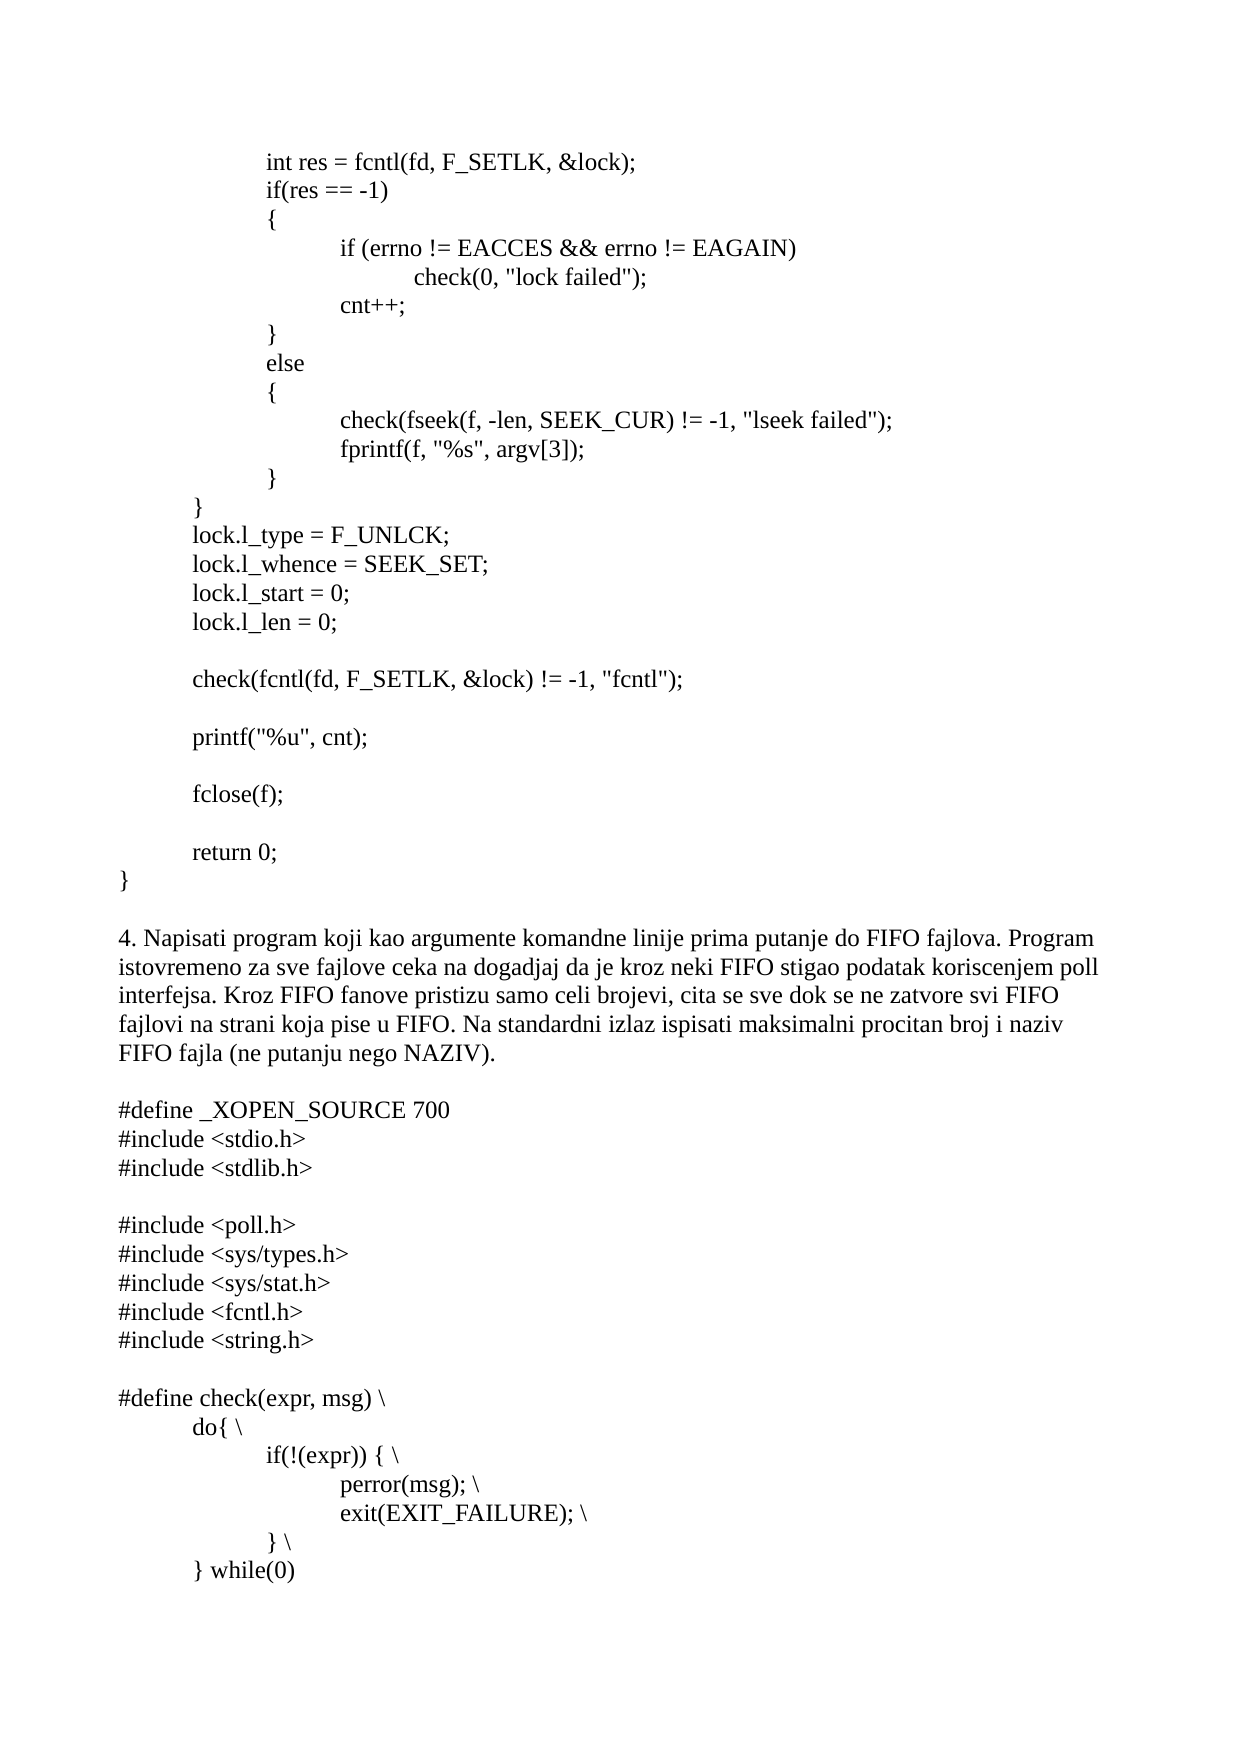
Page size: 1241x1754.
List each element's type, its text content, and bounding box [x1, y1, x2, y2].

text cnt++; [118, 291, 1122, 319]
text if (errno != EACCES && errno != EAGAIN) [118, 233, 1122, 262]
text } \ [118, 1527, 1122, 1556]
text #define check(expr, msg) \ [118, 1383, 1122, 1412]
text return 0; [118, 837, 1122, 866]
text lock.l_whence = SEEK_SET; [118, 549, 1122, 578]
text #include <sys/types.h> [118, 1239, 1122, 1268]
text #include <fcntl.h> [118, 1297, 1122, 1326]
text if(!(expr)) { \ [118, 1441, 1122, 1469]
text else [118, 348, 1122, 377]
text { [118, 204, 1122, 233]
text #include <sys/stat.h> [118, 1268, 1122, 1297]
text exit(EXIT_FAILURE); \ [118, 1498, 1122, 1527]
text } while(0) [118, 1556, 1122, 1584]
text check(fcntl(fd, F_SETLK, &lock) != -1, "fcntl"); [118, 664, 1122, 693]
text } [118, 463, 1122, 492]
text if(res == -1) [118, 176, 1122, 204]
text #include <stdio.h> [118, 1124, 1122, 1153]
text } [118, 866, 1122, 894]
text #include <poll.h> [118, 1211, 1122, 1239]
text } [118, 319, 1122, 348]
text do{ \ [118, 1412, 1122, 1441]
text lock.l_type = F_UNLCK; [118, 521, 1122, 549]
text #define _XOPEN_SOURCE 700 [118, 1096, 1122, 1124]
text } [118, 492, 1122, 521]
text check(fseek(f, -len, SEEK_CUR) != -1, "lseek failed"); [118, 406, 1122, 434]
text check(0, "lock failed"); [118, 262, 1122, 291]
text lock.l_len = 0; [118, 607, 1122, 636]
text int res = fcntl(fd, F_SETLK, &lock); [118, 147, 1122, 176]
text 4. Napisati program koji kao argumente komandne linije prima putanje do FIFO fajlova. Program istovremeno za sve fajlove ceka na dogadjaj da je kroz neki FIFO stigao podatak koriscenjem poll interfejsa. Kroz FIFO fanove pristizu samo celi brojevi, cita se sve dok se ne zatvore svi FIFO fajlovi na strani koja pise u FIFO. Na standardni izlaz ispisati maksimalni procitan broj i naziv FIFO fajla (ne putanju nego NAZIV). [118, 923, 1122, 1067]
text #include <stdlib.h> [118, 1153, 1122, 1182]
text fclose(f); [118, 779, 1122, 808]
text #include <string.h> [118, 1326, 1122, 1354]
text printf("%u", cnt); [118, 722, 1122, 751]
text perror(msg); \ [118, 1469, 1122, 1498]
text lock.l_start = 0; [118, 578, 1122, 607]
text { [118, 377, 1122, 406]
text fprintf(f, "%s", argv[3]); [118, 434, 1122, 463]
